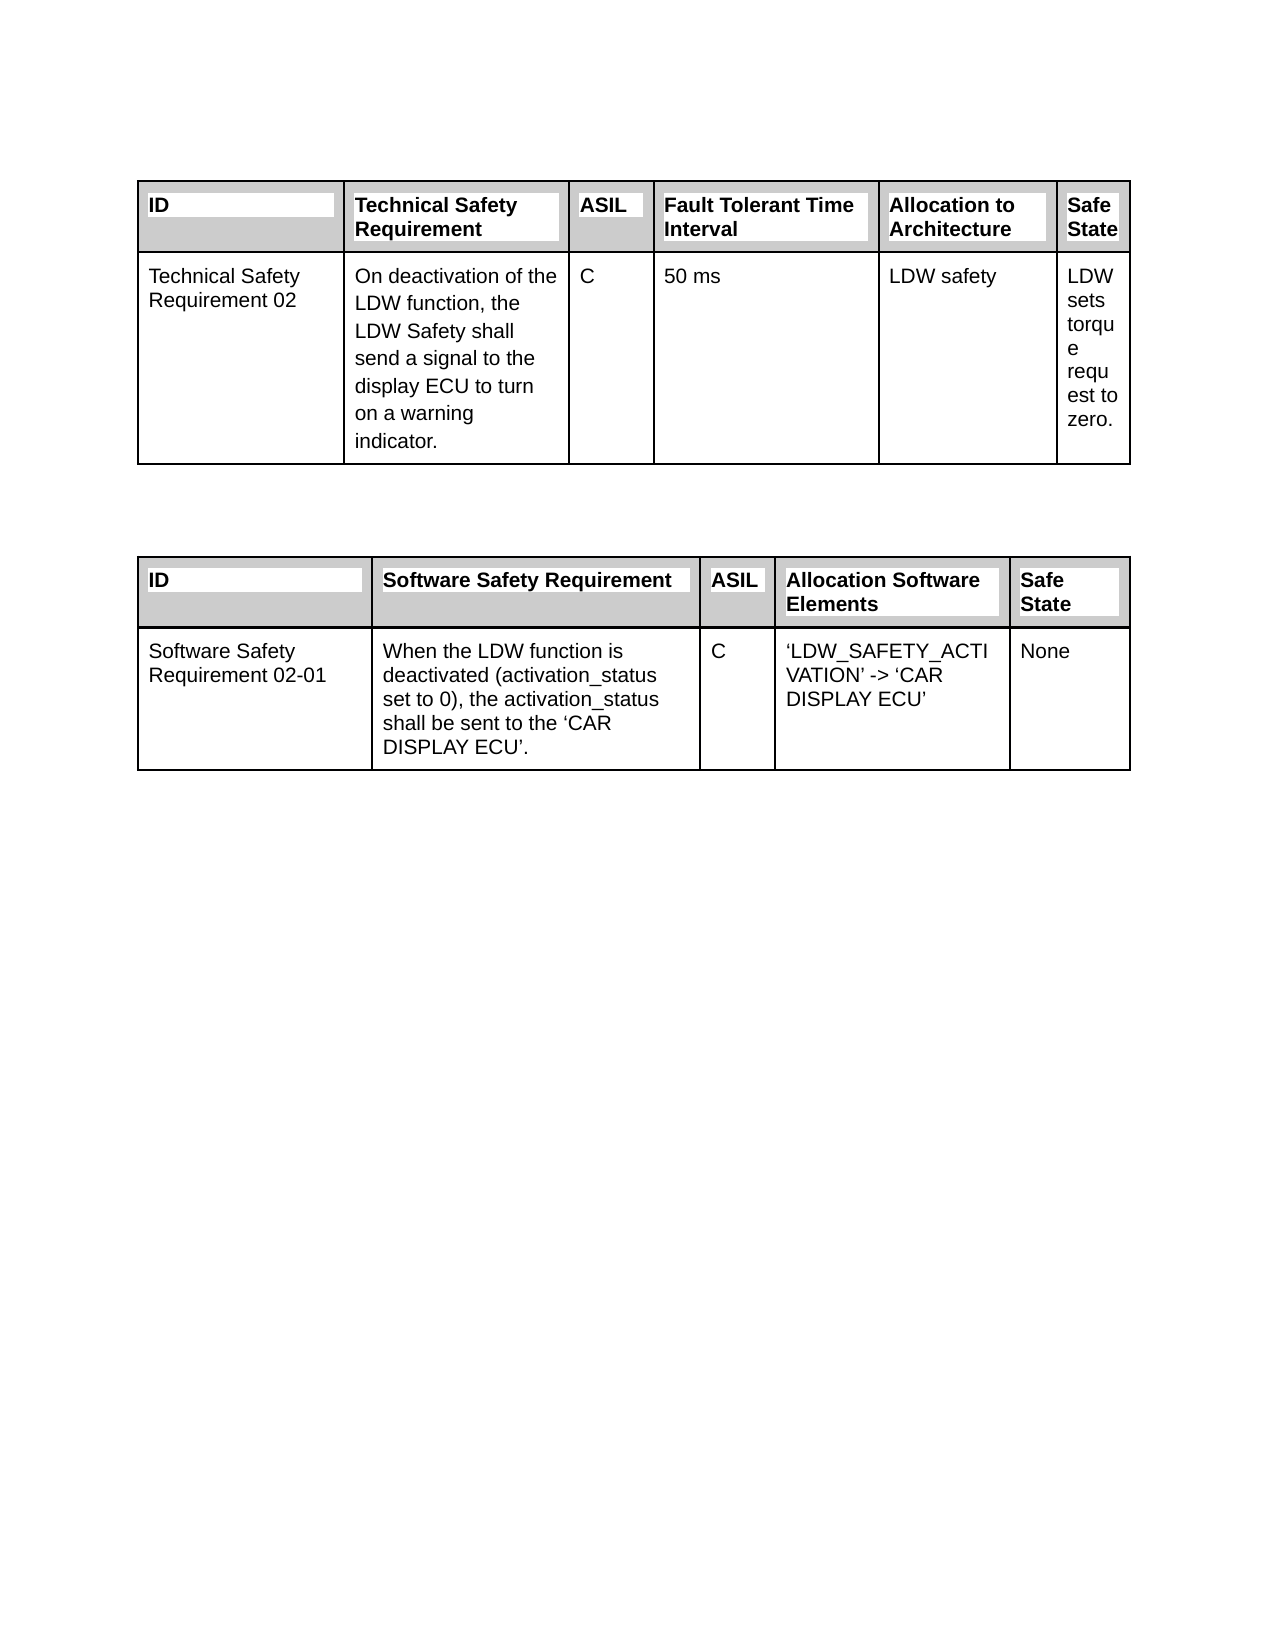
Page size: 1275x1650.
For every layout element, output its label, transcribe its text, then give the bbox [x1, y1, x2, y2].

table_cell ‘LDW_SAFETY_ACTIVATION’ -> ‘CAR DISPLAY ECU’ [776, 629, 1009, 769]
table_header ID [139, 558, 371, 626]
table_cell LDW sets torque request to zero. [1058, 253, 1129, 463]
table_cell C [701, 629, 774, 769]
table_header ID [139, 182, 343, 251]
table_header ASIL [570, 182, 653, 251]
table_cell When the LDW function is deactivated (activation_status set to 0), the activation_status shall be sent to the ‘CAR DISPLAY ECU’. [373, 629, 699, 769]
table_header Technical Safety Requirement [345, 182, 568, 251]
table_cell Technical Safety Requirement 02 [139, 253, 343, 463]
table_cell Software Safety Requirement 02-01 [139, 629, 371, 769]
table_header ASIL [701, 558, 774, 626]
table_cell None [1011, 629, 1129, 769]
table_header Software Safety Requirement [373, 558, 699, 626]
table_header Safe State [1058, 182, 1129, 251]
table_header Allocation Software Elements [776, 558, 1009, 626]
table_cell On deactivation of the LDW function, the LDW Safety shall send a signal to the display ECU to turn on a warning indicator. [345, 253, 568, 463]
table_cell LDW safety [880, 253, 1056, 463]
table_header Safe State [1011, 558, 1129, 626]
table_cell C [570, 253, 653, 463]
table_header Allocation to Architecture [880, 182, 1056, 251]
table_header Fault Tolerant Time Interval [655, 182, 878, 251]
table_cell 50 ms [655, 253, 878, 463]
